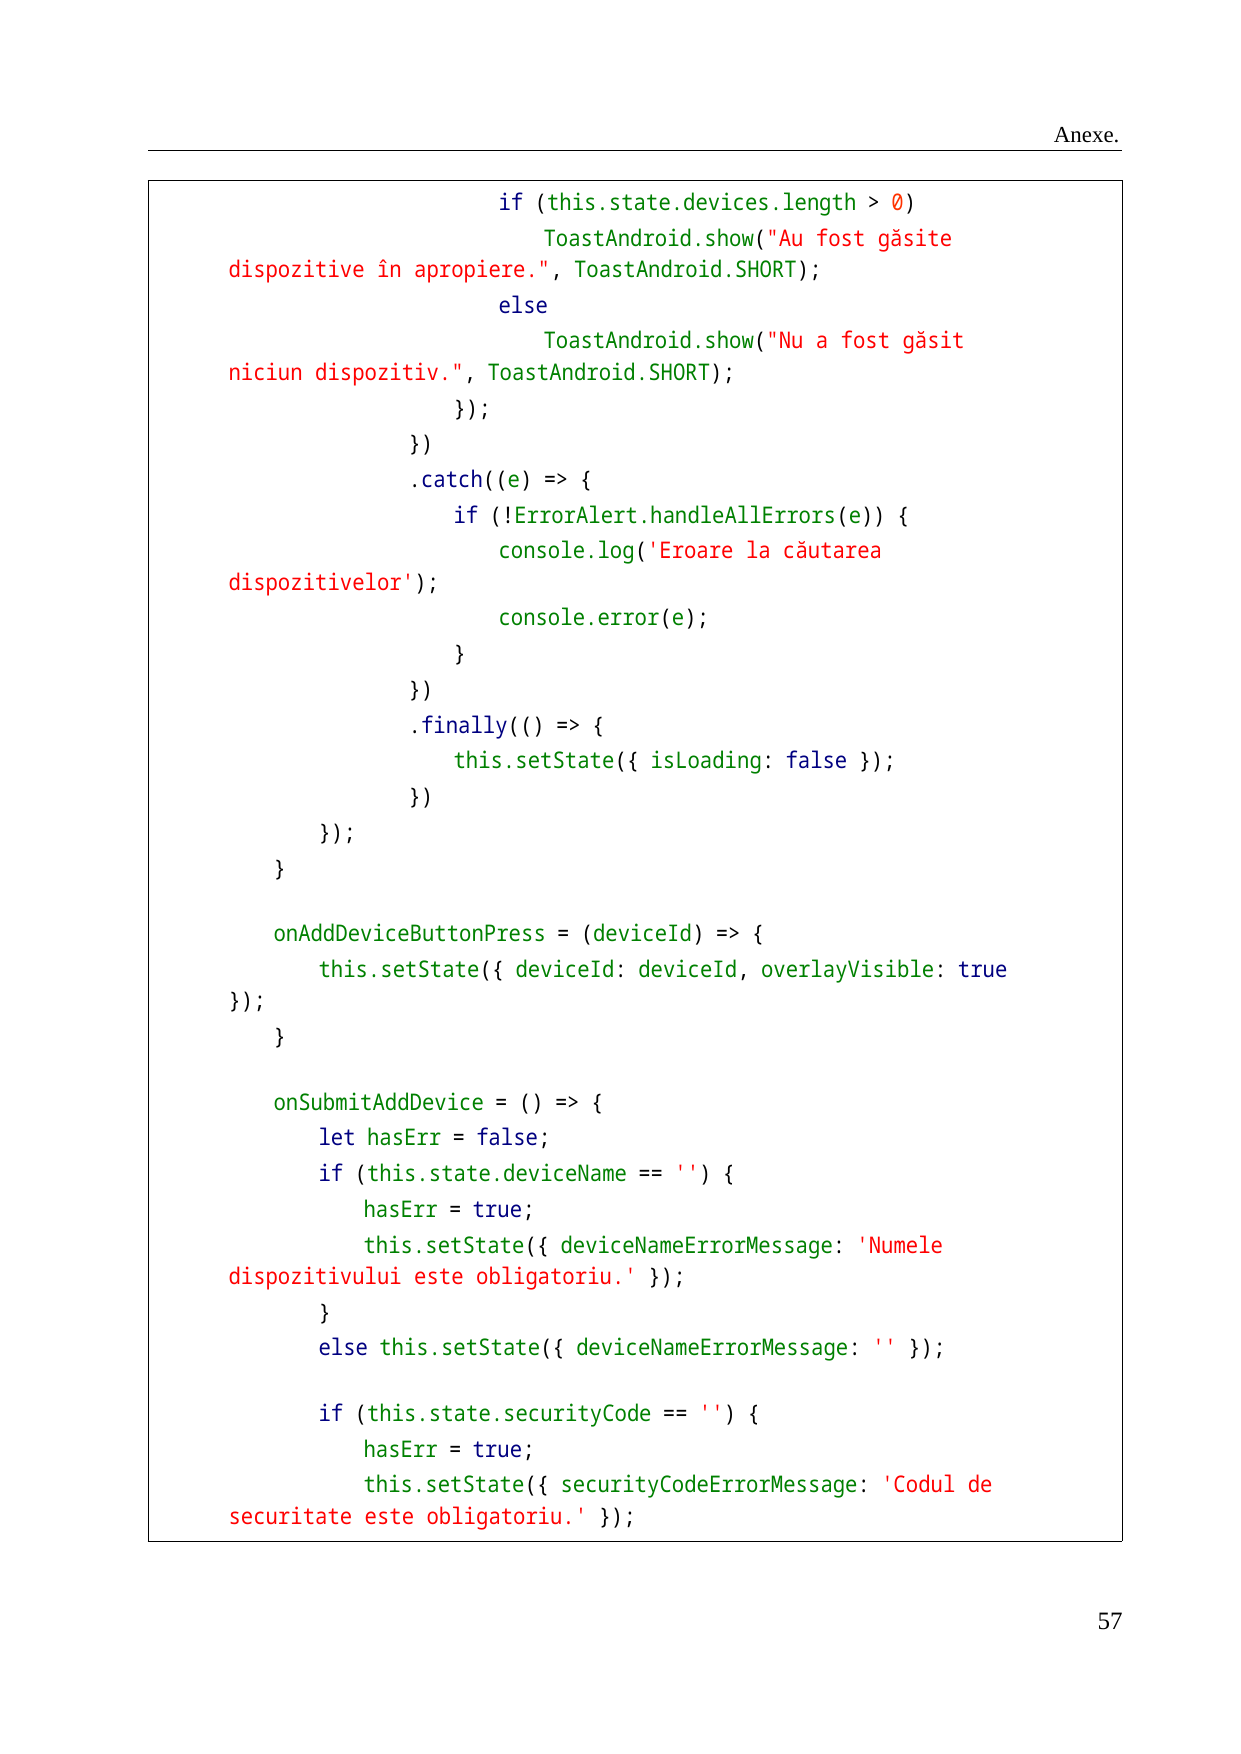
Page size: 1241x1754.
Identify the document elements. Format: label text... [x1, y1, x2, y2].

table_header if (this.state.devices.length > 0) ToastAndroid.show("Au fost găsite dispozitive în apropiere.", ToastAndroid.SHORT); else ToastAndroid.show("Nu a fost găsit niciun dispozitiv.", ToastAndroid.SHORT); }); }) .catch((e) => { if (!ErrorAlert.handleAllErrors(e)) { console.log('Eroare la căutarea dispozitivelor'); console.error(e); } }) .finally(() => { this.setState({ isLoading: false }); }) }); } onAddDeviceButtonPress = (deviceId) => { this.setState({ deviceId: deviceId, overlayVisible: true }); } onSubmitAddDevice = () => { let hasErr = false; if (this.state.deviceName == '') { hasErr = true; this.setState({ deviceNameErrorMessage: 'Numele dispozitivului este obligatoriu.' }); } else this.setState({ deviceNameErrorMessage: '' }); if (this.state.securityCode == '') { hasErr = true; this.setState({ securityCodeErrorMessage: 'Codul de securitate este obligatoriu.' }); [149, 181, 1122, 1541]
